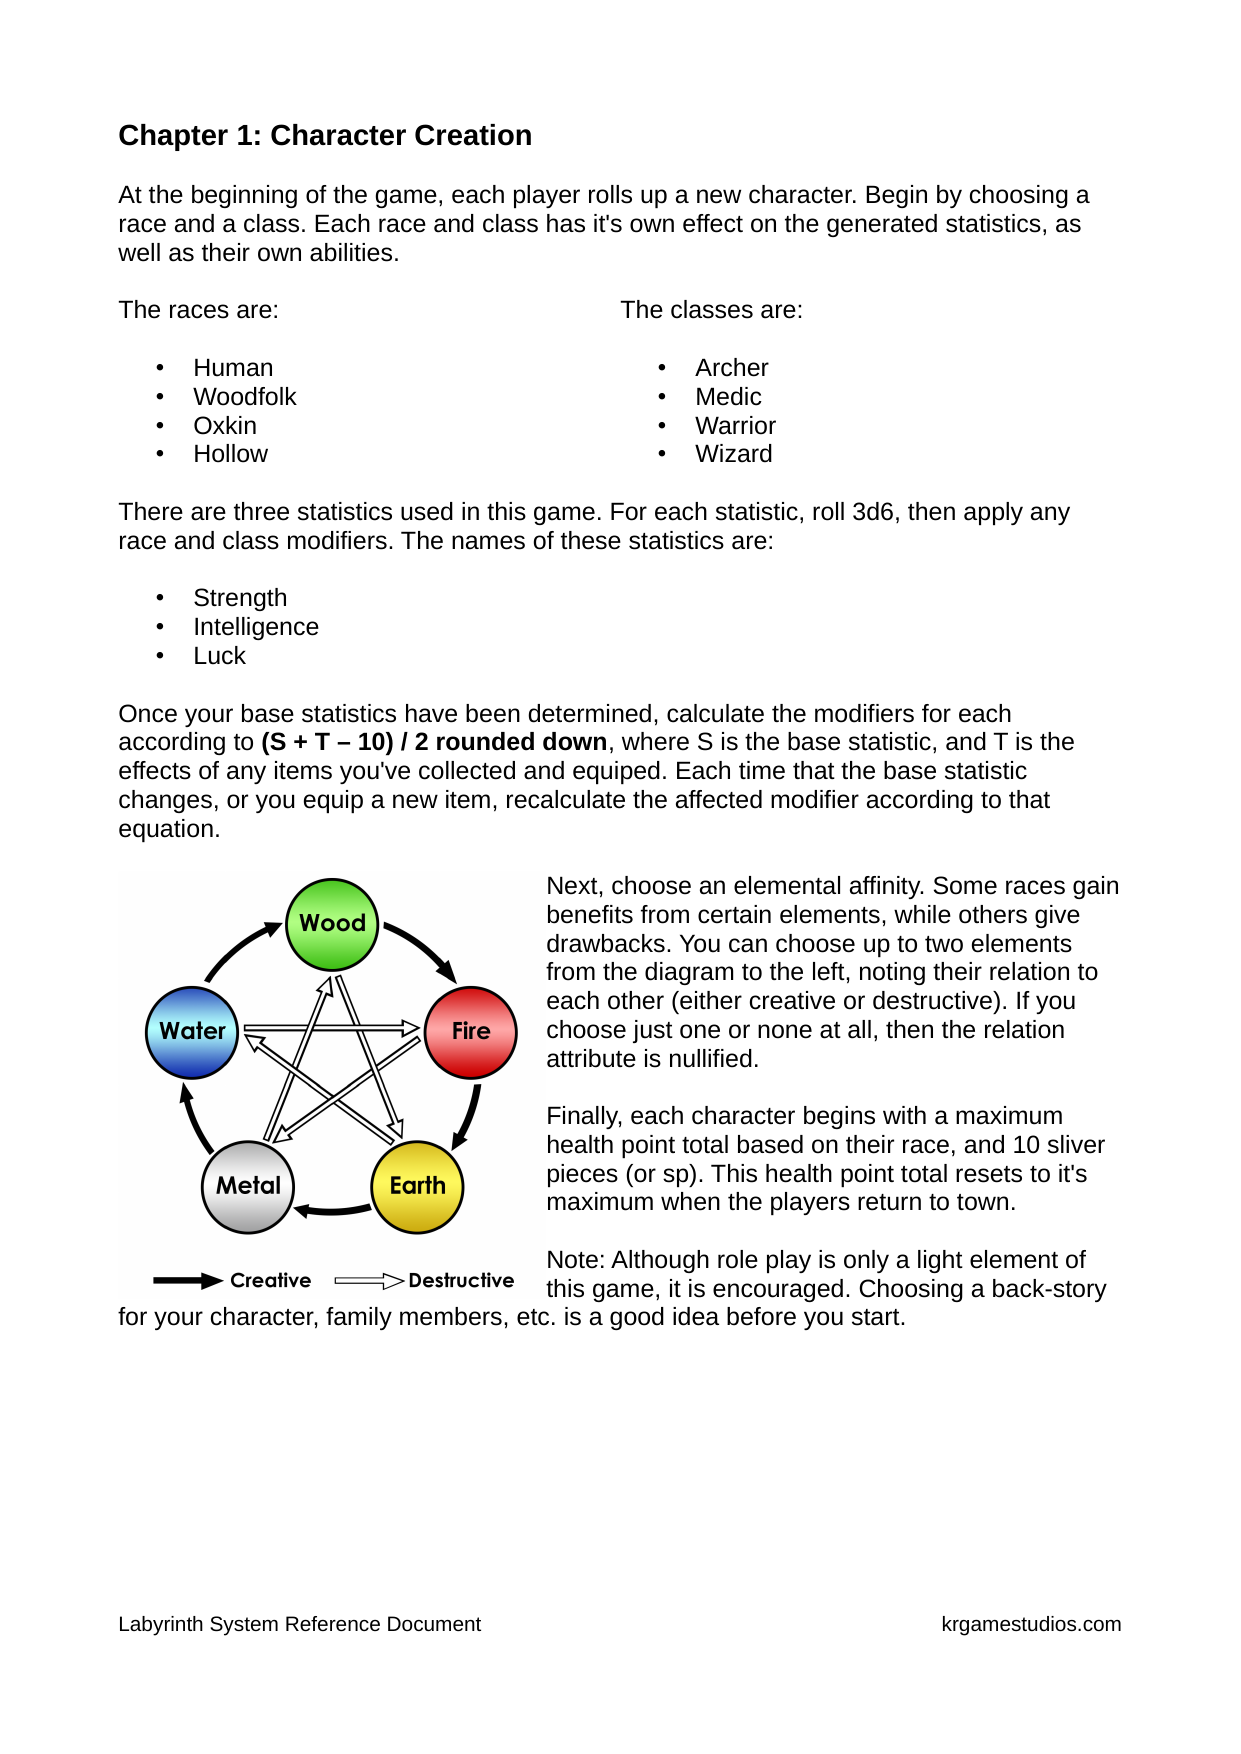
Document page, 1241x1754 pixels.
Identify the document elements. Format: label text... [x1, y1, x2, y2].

list Medic [658, 382, 1122, 411]
list Archer [658, 353, 1122, 382]
text The races are: [118, 295, 620, 324]
picture [118, 871, 546, 1299]
text The classes are: [620, 295, 1122, 324]
text Once your base statistics have been determined, calculate the modifiers for each according to (S + T – 10) / 2 rounded down, where S is the base statistic, and T is the effects of any items you've collected and equiped. Each time that the base statistic changes, or you equip a new item, recalculate the affected modifier according to that equation. [118, 699, 1122, 842]
list Wizard [658, 439, 1122, 468]
text At the beginning of the game, each player rolls up a new character. Begin by choosing a race and a class. Each race and class has it's own effect on the generated statistics, as well as their own abilities. [118, 180, 1122, 267]
subtitle Chapter 1: Character Creation [118, 118, 1122, 152]
list Warrior [658, 411, 1122, 439]
list Intelligence [156, 612, 1122, 641]
text Finally, each character begins with a maximum health point total based on their race, and 10 sliver pieces (or sp). This health point total resets to it's maximum when the players return to town. [546, 1101, 1122, 1216]
list Strength [156, 583, 1122, 612]
list Woodfolk [156, 382, 620, 411]
list Hollow [156, 439, 620, 468]
list Oxkin [156, 411, 620, 439]
list Human [156, 353, 620, 382]
text There are three statistics used in this game. For each statistic, roll 3d6, then apply any race and class modifiers. The names of these statistics are: [118, 497, 1122, 554]
text Note: Although role play is only a light element of this game, it is encouraged. Choosing a back-story for your character, family members, etc. is a good idea before you start. [118, 1245, 1122, 1331]
list Luck [156, 641, 1122, 670]
text Next, choose an elemental affinity. Some races gain benefits from certain elements, while others give drawbacks. You can choose up to two elements from the diagram to the left, noting their relation to each other (either creative or destructive). If you choose just one or none at all, then the relation attribute is nullified. [546, 871, 1122, 1072]
